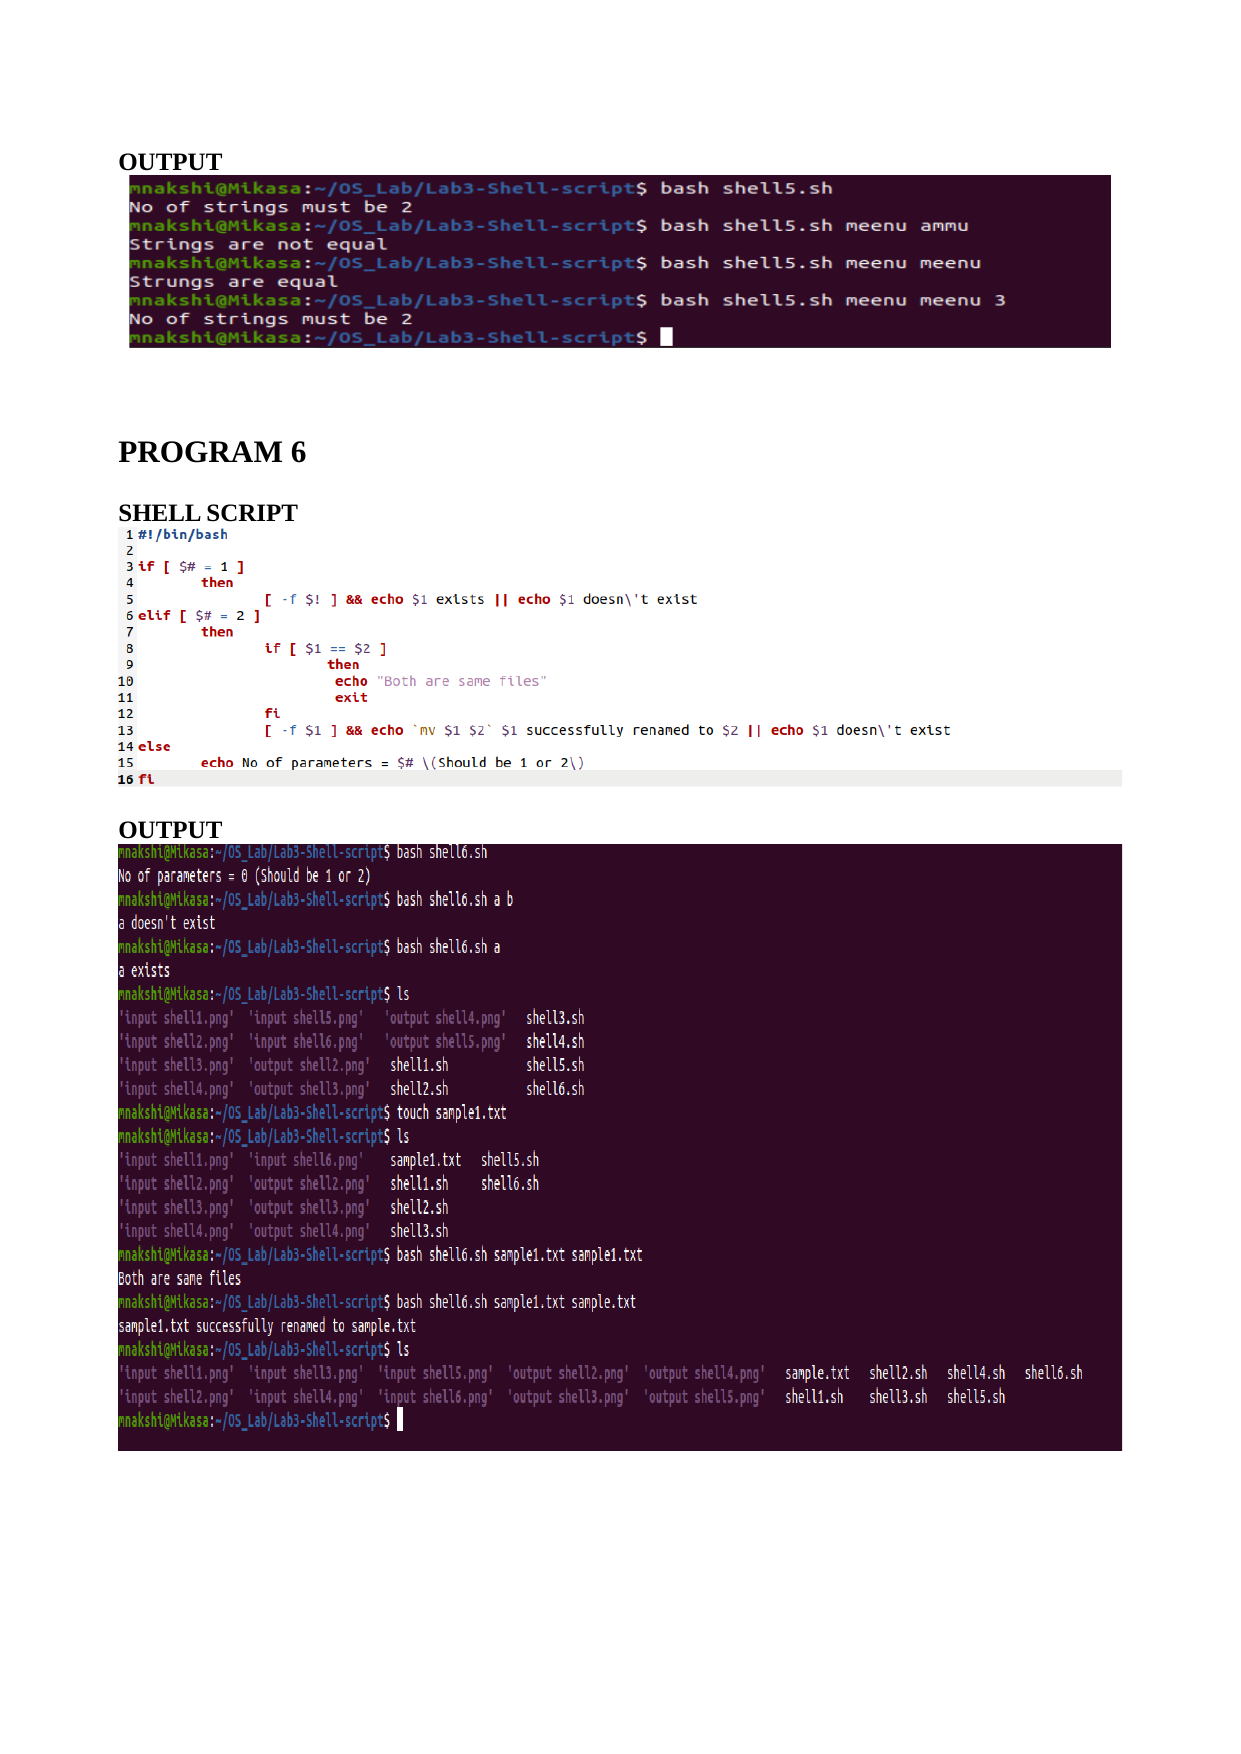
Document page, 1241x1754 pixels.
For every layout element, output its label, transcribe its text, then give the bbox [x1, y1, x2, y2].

picture [118, 527, 1123, 787]
picture [118, 844, 1123, 1451]
text SHELL SCRIPT [118, 498, 1122, 527]
picture [129, 175, 1111, 348]
text PROGRAM 6 [118, 176, 1122, 470]
text OUTPUT [118, 787, 1122, 844]
text OUTPUT [118, 147, 1122, 176]
